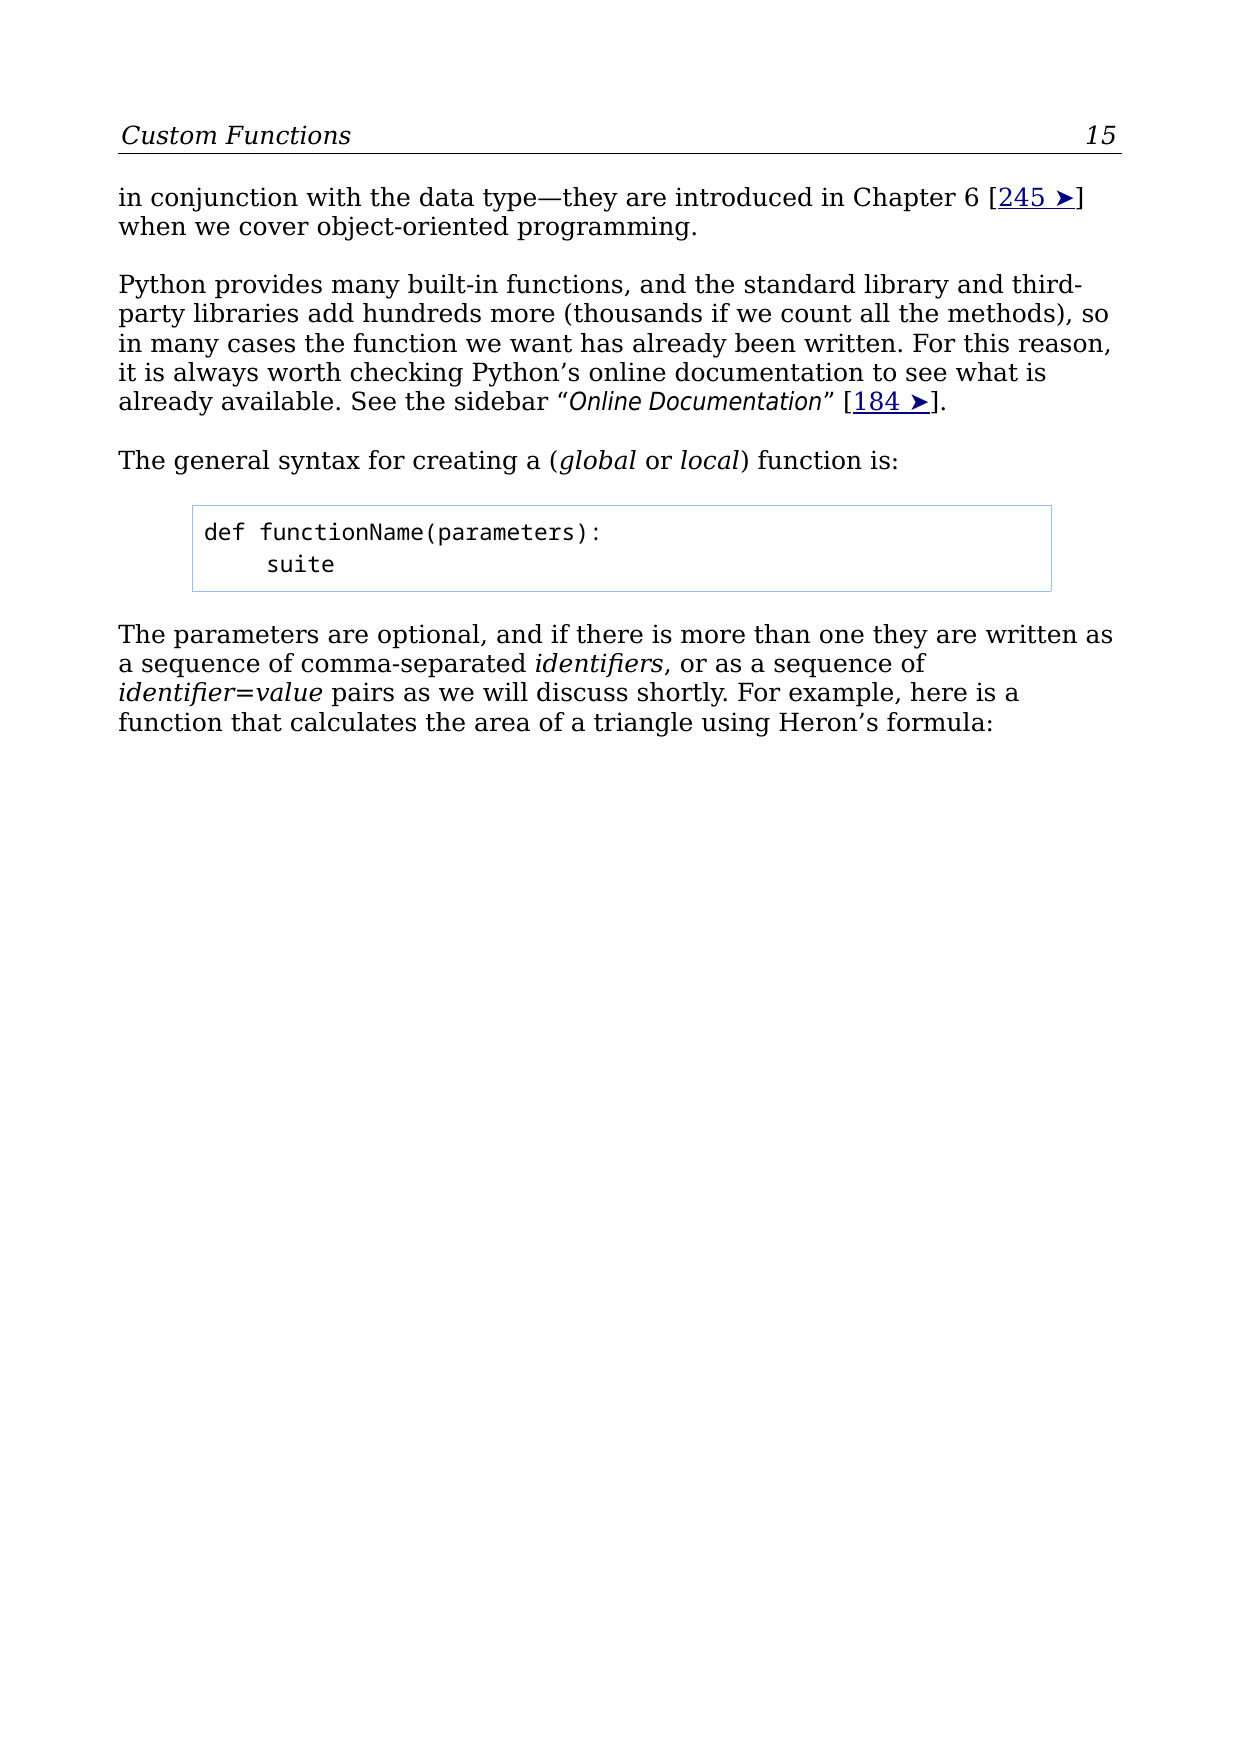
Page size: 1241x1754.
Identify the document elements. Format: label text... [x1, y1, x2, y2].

text suite [193, 536, 1051, 591]
text in conjunction with the data type—they are introduced in Chapter 6 [245 ➤] when we cover object-oriented programming. [118, 183, 1122, 241]
text Python provides many built-in functions, and the standard library and third-party libraries add hundreds more (thousands if we count all the methods), so in many cases the function we want has already been written. For this reason, it is always worth checking Python’s online documentation to see what is already available. See the sidebar “Online Documentation” [184 ➤]. [118, 271, 1122, 416]
text The general syntax for creating a (global or local) function is: [118, 446, 1122, 475]
text The parameters are optional, and if there is more than one they are written as a sequence of comma-separated identifiers, or as a sequence of identifier=value pairs as we will discuss shortly. For example, here is a function that calculates the area of a triangle using Heron’s formula: [118, 620, 1122, 737]
text def functionName(parameters): [193, 506, 1051, 536]
